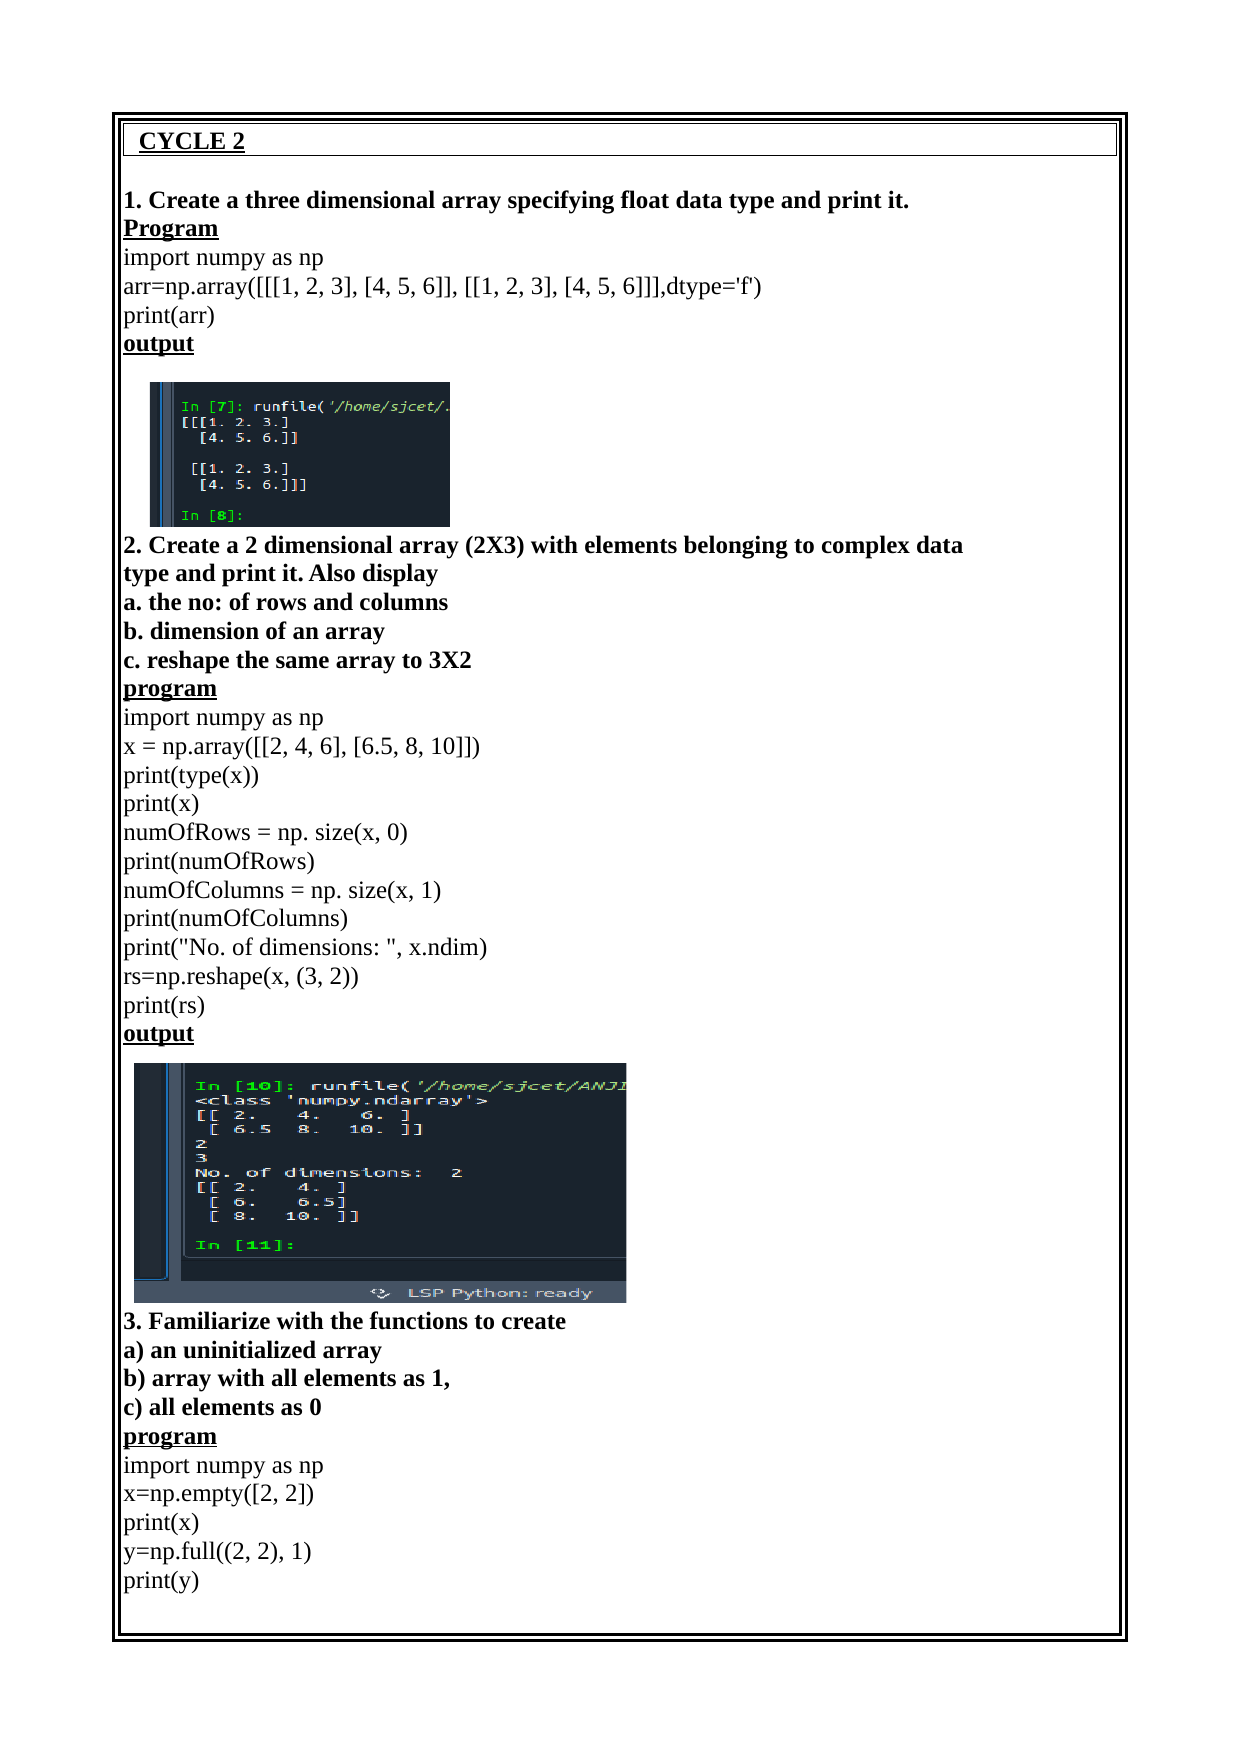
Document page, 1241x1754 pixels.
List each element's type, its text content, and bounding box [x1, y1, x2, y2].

text print(type(x)) [123, 760, 1117, 788]
text c. reshape the same array to 3X2 [123, 645, 1117, 673]
text b) array with all elements as 1, [123, 1363, 1117, 1392]
text program [123, 1421, 1117, 1450]
text arr=np.array([[[1, 2, 3], [4, 5, 6]], [[1, 2, 3], [4, 5, 6]]],dtype='f') [123, 271, 1117, 300]
text print("No. of dimensions: ", x.ndim) [123, 932, 1117, 961]
text 1. Create a three dimensional array specifying float data type and print it. [123, 185, 1117, 213]
text numOfColumns = np. size(x, 1) [123, 875, 1117, 903]
text type and print it. Also display [123, 558, 1117, 587]
text print(rs) [123, 990, 1117, 1018]
text import numpy as np [123, 702, 1117, 731]
text program [123, 673, 1117, 702]
text print(numOfRows) [123, 846, 1117, 875]
text c) all elements as 0 [123, 1392, 1117, 1421]
text a) an uninitialized array [123, 1335, 1117, 1363]
text numOfRows = np. size(x, 0) [123, 817, 1117, 846]
text a. the no: of rows and columns [123, 587, 1117, 616]
text output [123, 1018, 1117, 1047]
text 3. Familiarize with the functions to create [123, 1306, 1117, 1335]
text 2. Create a 2 dimensional array (2X3) with elements belonging to complex data [123, 530, 1117, 558]
text import numpy as np x=np.empty([2, 2]) print(x) y=np.full((2, 2), 1) print(y) [123, 1450, 1117, 1593]
text x = np.array([[2, 4, 6], [6.5, 8, 10]]) [123, 731, 1117, 760]
text CYCLE 2 [124, 124, 1116, 155]
text b. dimension of an array [123, 616, 1117, 645]
text rs=np.reshape(x, (3, 2)) [123, 961, 1117, 990]
text import numpy as np [123, 242, 1117, 271]
picture [260, 458, 444, 527]
text print(x) [123, 788, 1117, 817]
text print(numOfColumns) [123, 903, 1117, 932]
text output [123, 328, 1117, 357]
text Program [123, 213, 1117, 242]
text print(arr) [123, 300, 1117, 328]
